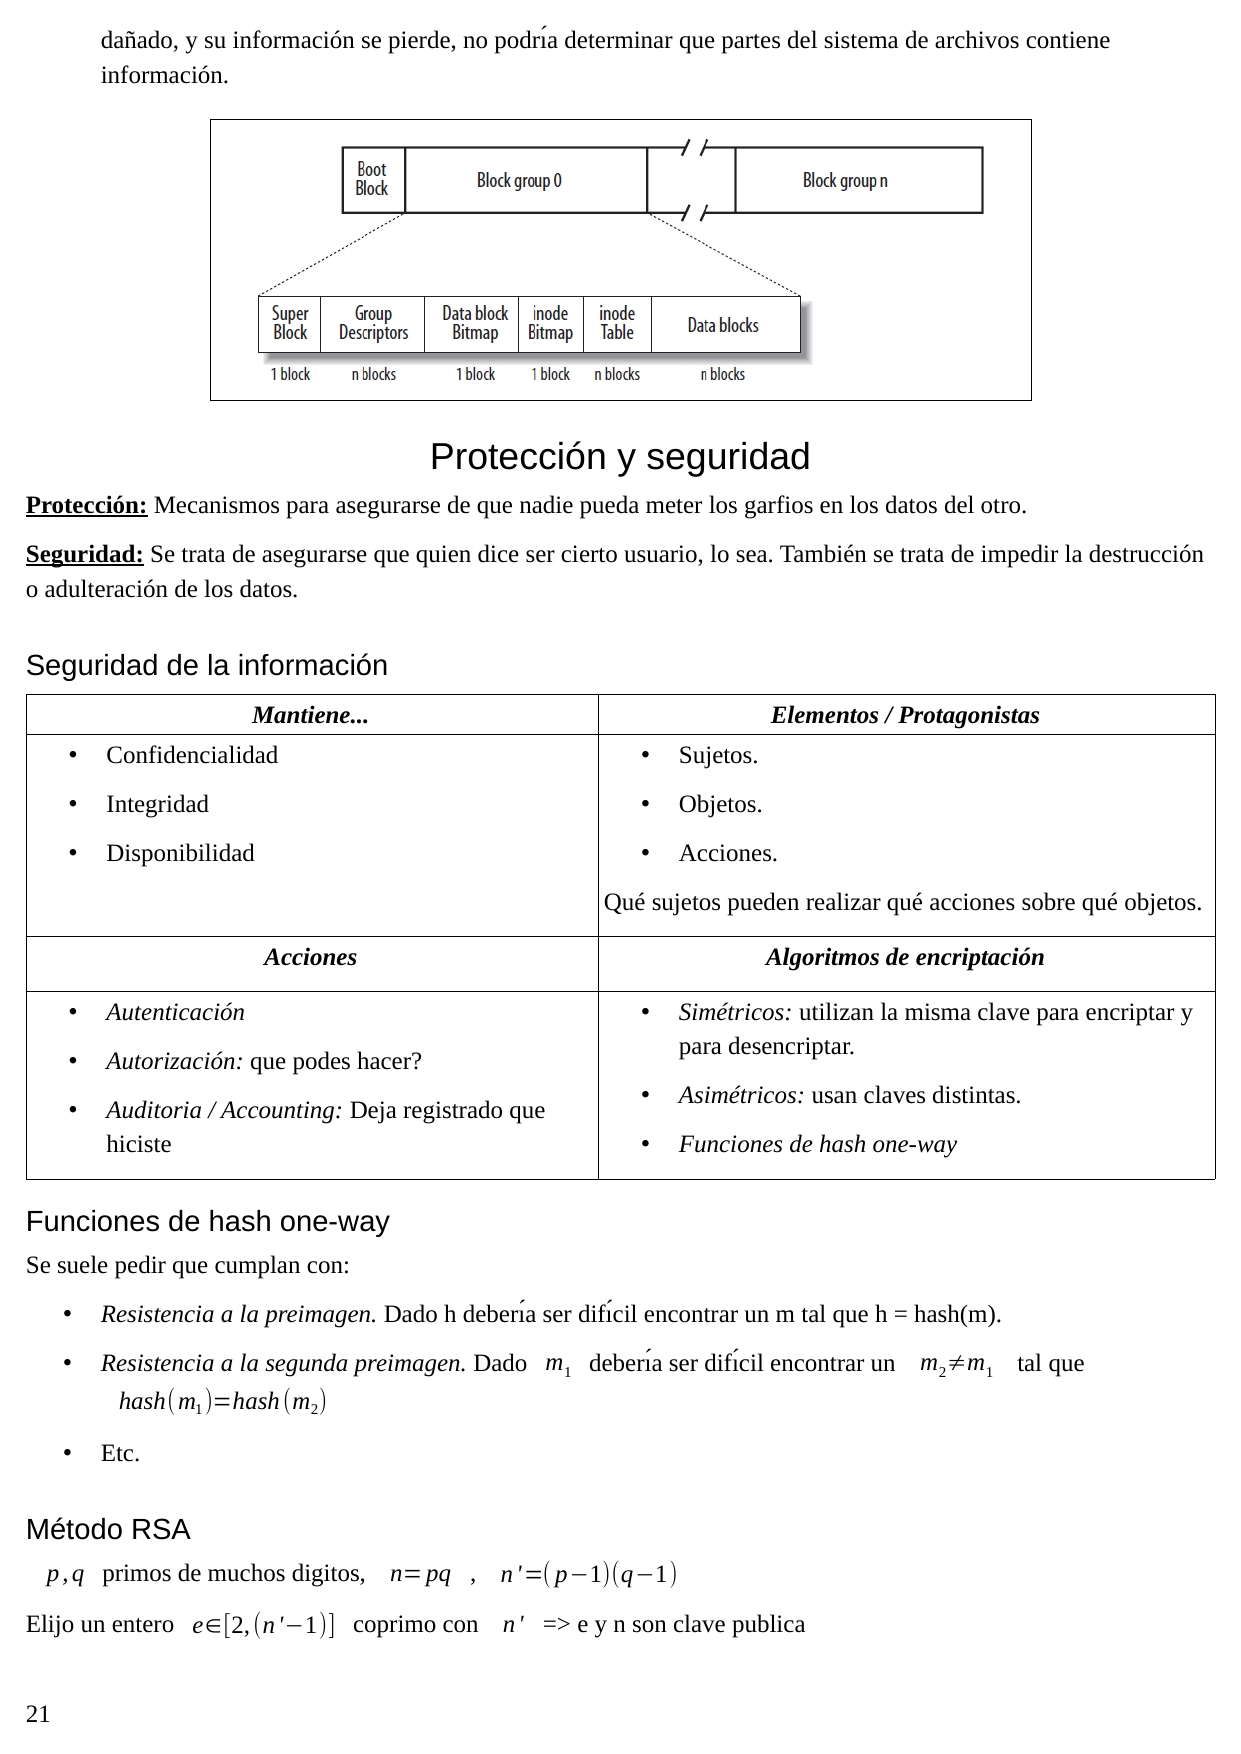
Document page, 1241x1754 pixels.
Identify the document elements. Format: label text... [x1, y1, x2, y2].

subtitle Método RSA [26, 1512, 1215, 1546]
text primos de muchos digitos, , [26, 1558, 1215, 1589]
table_header Elementos / Protagonistas [599, 695, 1215, 734]
picture [192, 109, 1048, 408]
table_cell Acciones [27, 937, 598, 991]
table_cell Autenticación Autorización: que podes hacer? Auditoria / Accounting: Deja registrado que hiciste [27, 992, 598, 1179]
subtitle Protección y seguridad [26, 434, 1215, 478]
table_cell Simétricos: utilizan la misma clave para encriptar y para desencriptar. Asimétricos: usan claves distintas. Funciones de hash one-way [599, 992, 1215, 1179]
table_header Mantiene... [27, 695, 598, 734]
table_cell Algoritmos de encriptación [599, 937, 1215, 991]
table_cell Sujetos. Objetos. Acciones. Qué sujetos pueden realizar qué acciones sobre qué objetos. [599, 735, 1215, 936]
list Etc. [63, 1438, 1215, 1467]
text Seguridad: Se trata de asegurarse que quien dice ser cierto usuario, lo sea. También se trata de impedir la destrucción o adulteración de los datos. [26, 539, 1215, 602]
list Resistencia a la preimagen. Dado h deberı́a ser difı́cil encontrar un m tal que h = hash(m). [63, 1299, 1215, 1328]
subtitle Funciones de hash one-way [26, 1204, 1215, 1237]
table_cell Confidencialidad Integridad Disponibilidad [27, 735, 598, 936]
list Resistencia a la segunda preimagen. Dadodeberı́a ser difı́cil encontrar un tal que [63, 1348, 1215, 1418]
text Elijo un enterocoprimo con => e y n son clave publica [26, 1609, 1215, 1640]
text Se suele pedir que cumplan con: [26, 1250, 1215, 1278]
text Protección: Mecanismos para asegurarse de que nadie pueda meter los garfios en los datos del otro. [26, 490, 1215, 519]
subtitle Seguridad de la información [26, 648, 1215, 681]
list dañado, y su información se pierde, no podrı́a determinar que partes del sistema de archivos contiene información. [63, 26, 1215, 89]
